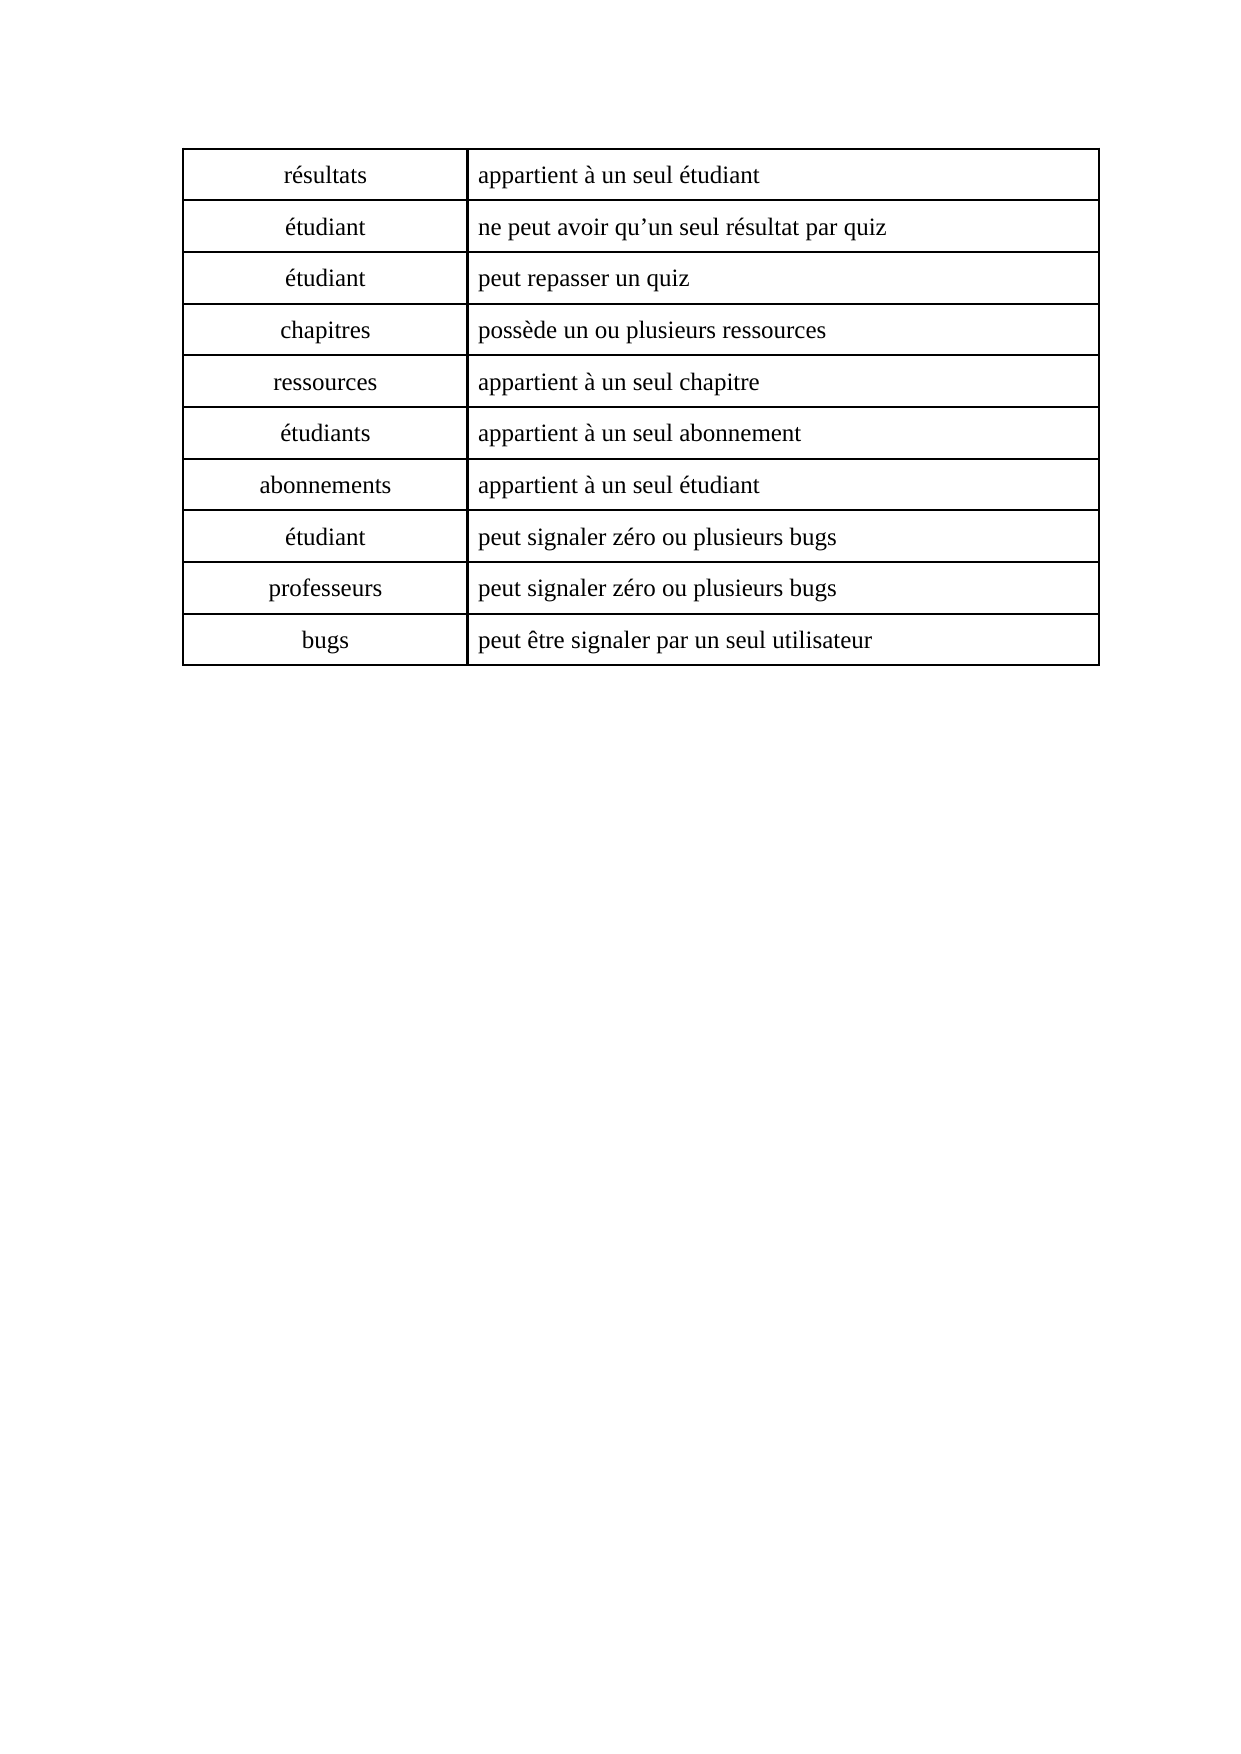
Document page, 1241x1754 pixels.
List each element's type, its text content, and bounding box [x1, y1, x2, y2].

table_cell appartient à un seul abonnement [469, 408, 1098, 458]
table_cell ne peut avoir qu’un seul résultat par quiz [469, 201, 1098, 251]
table_cell abonnements [184, 460, 466, 509]
table_cell bugs [184, 615, 466, 664]
table_cell appartient à un seul étudiant [469, 150, 1098, 199]
table_cell appartient à un seul étudiant [469, 460, 1098, 509]
table_cell étudiant [184, 511, 466, 561]
table_cell étudiant [184, 201, 466, 251]
table_cell professeurs [184, 563, 466, 613]
table_cell chapitres [184, 305, 466, 354]
table_cell peut être signaler par un seul utilisateur [469, 615, 1098, 664]
table_cell ressources [184, 356, 466, 406]
table_cell étudiants [184, 408, 466, 458]
table_cell peut signaler zéro ou plusieurs bugs [469, 511, 1098, 561]
table_cell possède un ou plusieurs ressources [469, 305, 1098, 354]
table_cell résultats [184, 150, 466, 199]
table_cell peut repasser un quiz [469, 253, 1098, 303]
table_cell peut signaler zéro ou plusieurs bugs [469, 563, 1098, 613]
table_cell appartient à un seul chapitre [469, 356, 1098, 406]
table_cell étudiant [184, 253, 466, 303]
